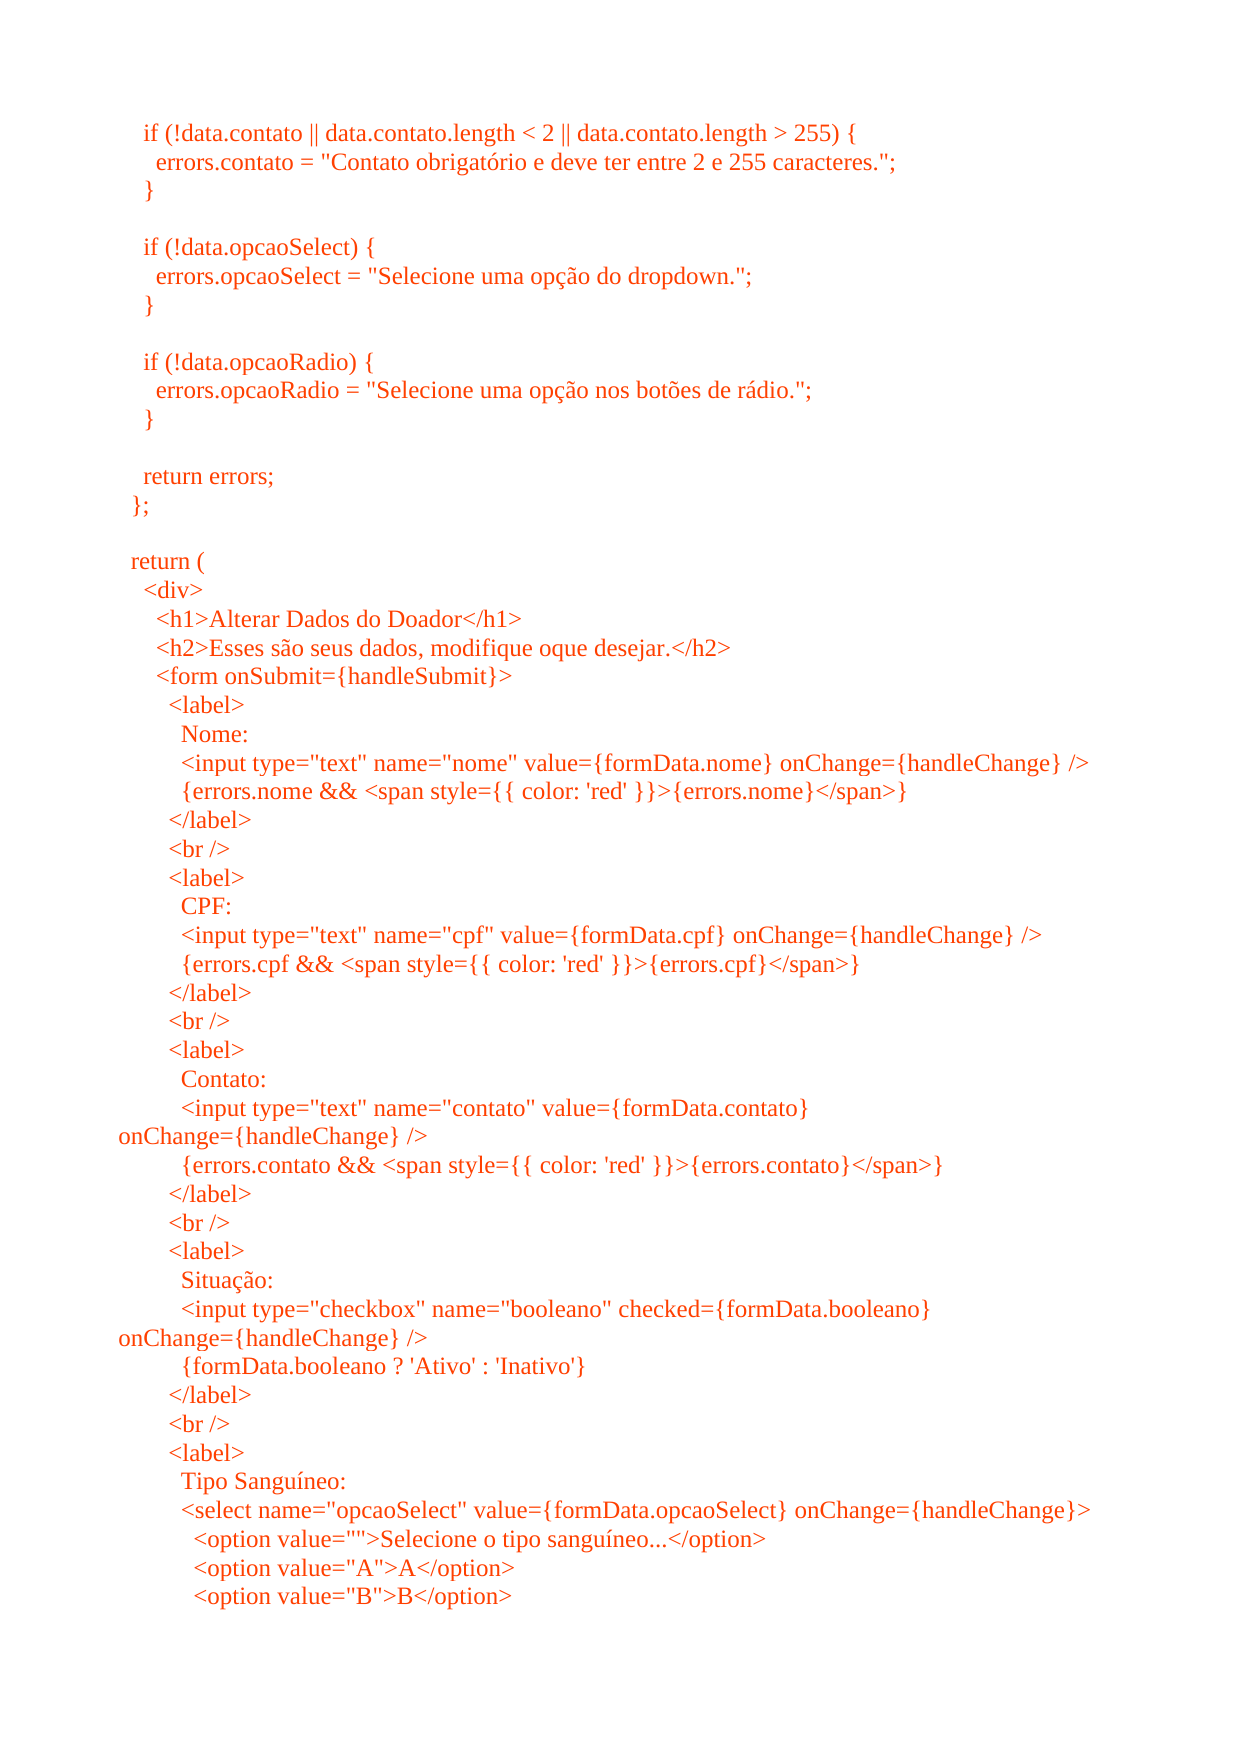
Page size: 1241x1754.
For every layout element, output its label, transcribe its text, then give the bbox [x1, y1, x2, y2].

text errors.opcaoRadio = "Selecione uma opção nos botões de rádio."; [118, 375, 1122, 404]
text <option value="">Selecione o tipo sanguíneo...</option> [118, 1524, 1122, 1553]
text CPF: [118, 891, 1122, 920]
text } [118, 176, 1122, 204]
text <br /> [118, 1208, 1122, 1236]
text <select name="opcaoSelect" value={formData.opcaoSelect} onChange={handleChange}> [118, 1495, 1122, 1524]
text <h2>Esses são seus dados, modifique oque desejar.</h2> [118, 633, 1122, 661]
text <input type="text" name="cpf" value={formData.cpf} onChange={handleChange} /> [118, 920, 1122, 949]
text return ( [118, 546, 1122, 575]
text Contato: [118, 1064, 1122, 1093]
text <form onSubmit={handleSubmit}> [118, 661, 1122, 690]
text <input type="checkbox" name="booleano" checked={formData.booleano} onChange={handleChange} /> [118, 1294, 1122, 1351]
text <br /> [118, 834, 1122, 863]
text {formData.booleano ? 'Ativo' : 'Inativo'} [118, 1351, 1122, 1380]
text } [118, 290, 1122, 319]
text if (!data.contato || data.contato.length < 2 || data.contato.length > 255) { [118, 118, 1122, 147]
text errors.contato = "Contato obrigatório e deve ter entre 2 e 255 caracteres."; [118, 147, 1122, 176]
text <label> [118, 1438, 1122, 1466]
text {errors.cpf && <span style={{ color: 'red' }}>{errors.cpf}</span>} [118, 949, 1122, 978]
text <input type="text" name="nome" value={formData.nome} onChange={handleChange} /> [118, 748, 1122, 776]
text <br /> [118, 1409, 1122, 1438]
text <br /> [118, 1006, 1122, 1035]
text <input type="text" name="contato" value={formData.contato} onChange={handleChange} /> [118, 1093, 1122, 1150]
text Situação: [118, 1265, 1122, 1294]
text } [118, 404, 1122, 433]
text if (!data.opcaoSelect) { [118, 232, 1122, 261]
text <label> [118, 690, 1122, 719]
text </label> [118, 805, 1122, 834]
text <option value="B">B</option> [118, 1581, 1122, 1610]
text Tipo Sanguíneo: [118, 1466, 1122, 1495]
text {errors.nome && <span style={{ color: 'red' }}>{errors.nome}</span>} [118, 776, 1122, 805]
text </label> [118, 1179, 1122, 1208]
text </label> [118, 978, 1122, 1006]
text <option value="A">A</option> [118, 1553, 1122, 1581]
text </label> [118, 1380, 1122, 1409]
text <label> [118, 863, 1122, 891]
text errors.opcaoSelect = "Selecione uma opção do dropdown."; [118, 261, 1122, 290]
text Nome: [118, 719, 1122, 748]
text }; [118, 490, 1122, 518]
text <label> [118, 1035, 1122, 1064]
text return errors; [118, 461, 1122, 490]
text <label> [118, 1236, 1122, 1265]
text <h1>Alterar Dados do Doador</h1> [118, 604, 1122, 633]
text <div> [118, 575, 1122, 604]
text if (!data.opcaoRadio) { [118, 347, 1122, 375]
text {errors.contato && <span style={{ color: 'red' }}>{errors.contato}</span>} [118, 1150, 1122, 1179]
